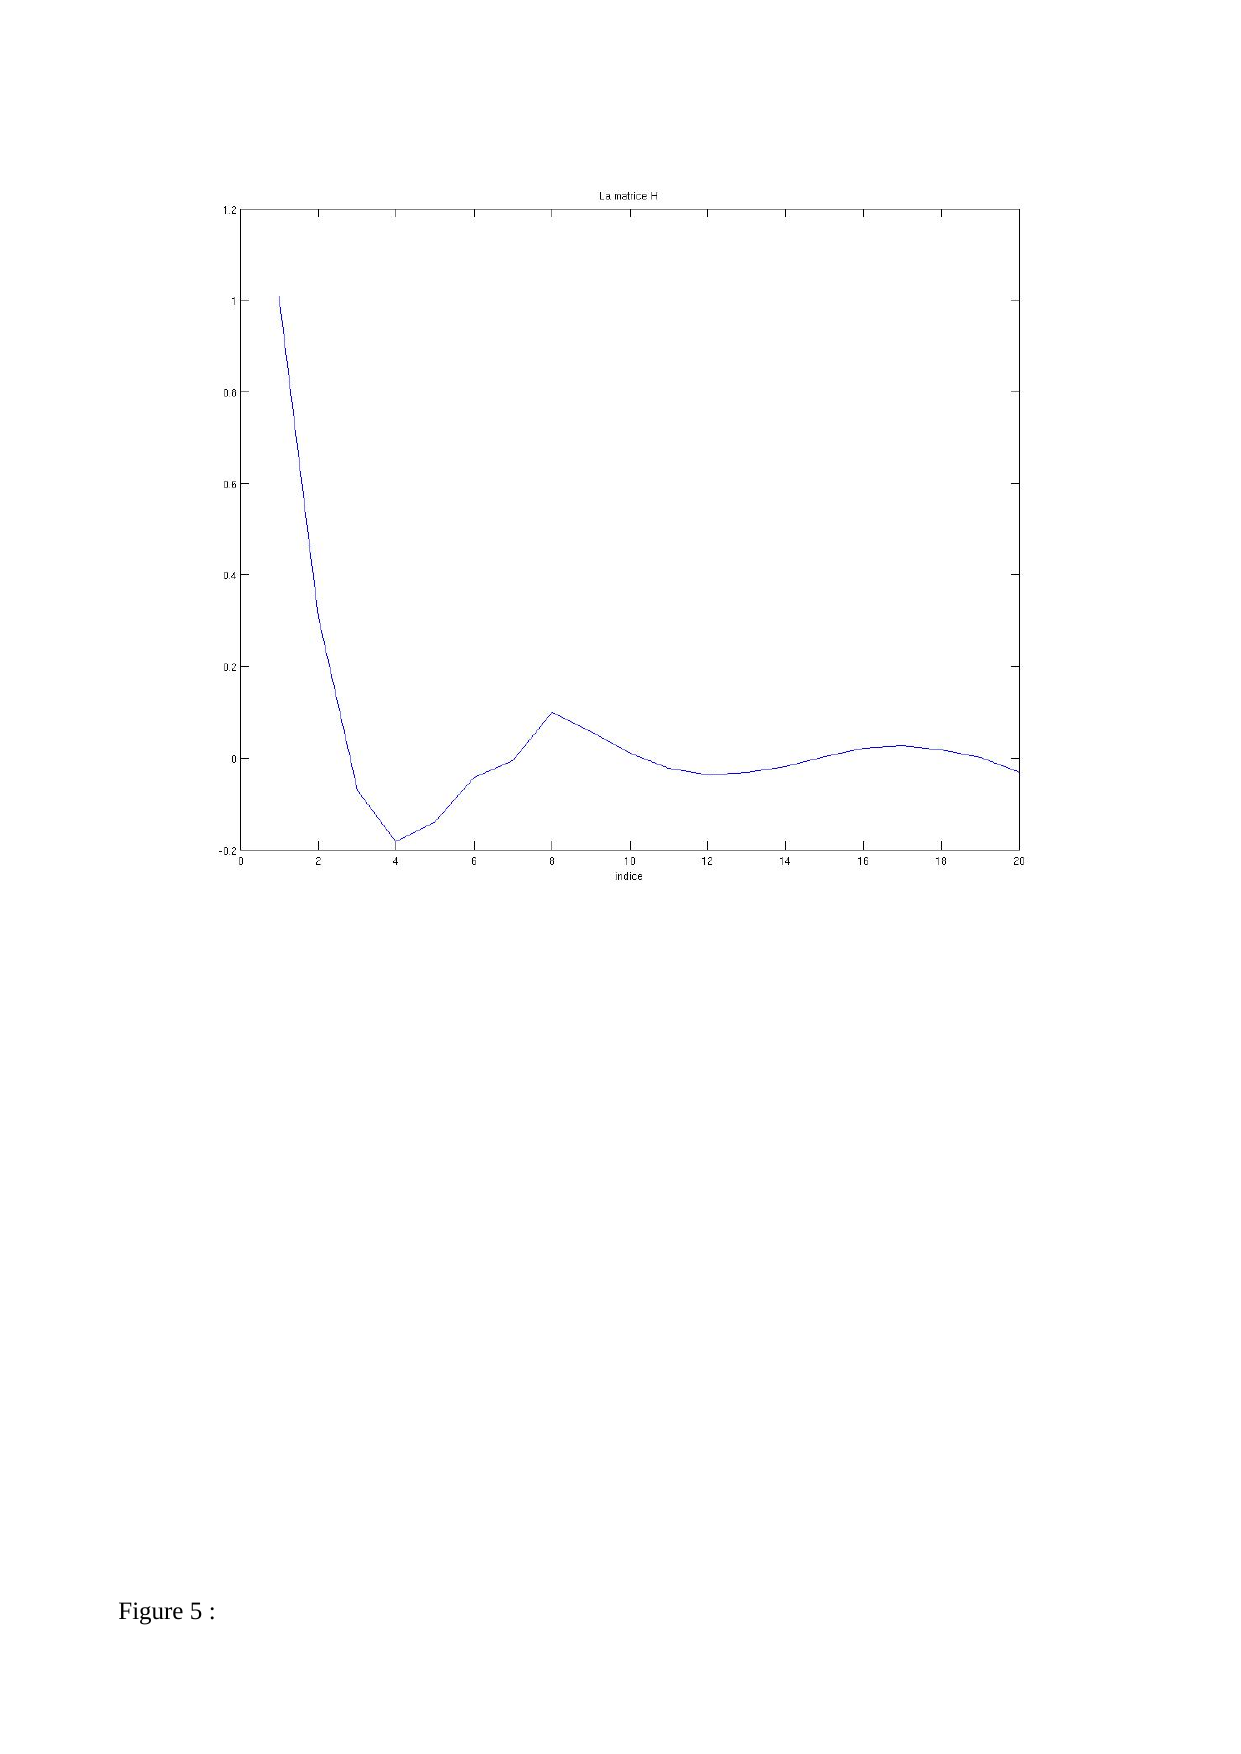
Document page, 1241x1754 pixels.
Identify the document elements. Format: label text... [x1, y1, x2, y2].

picture [109, 149, 1114, 936]
text Figure 5 : [118, 1596, 1122, 1625]
